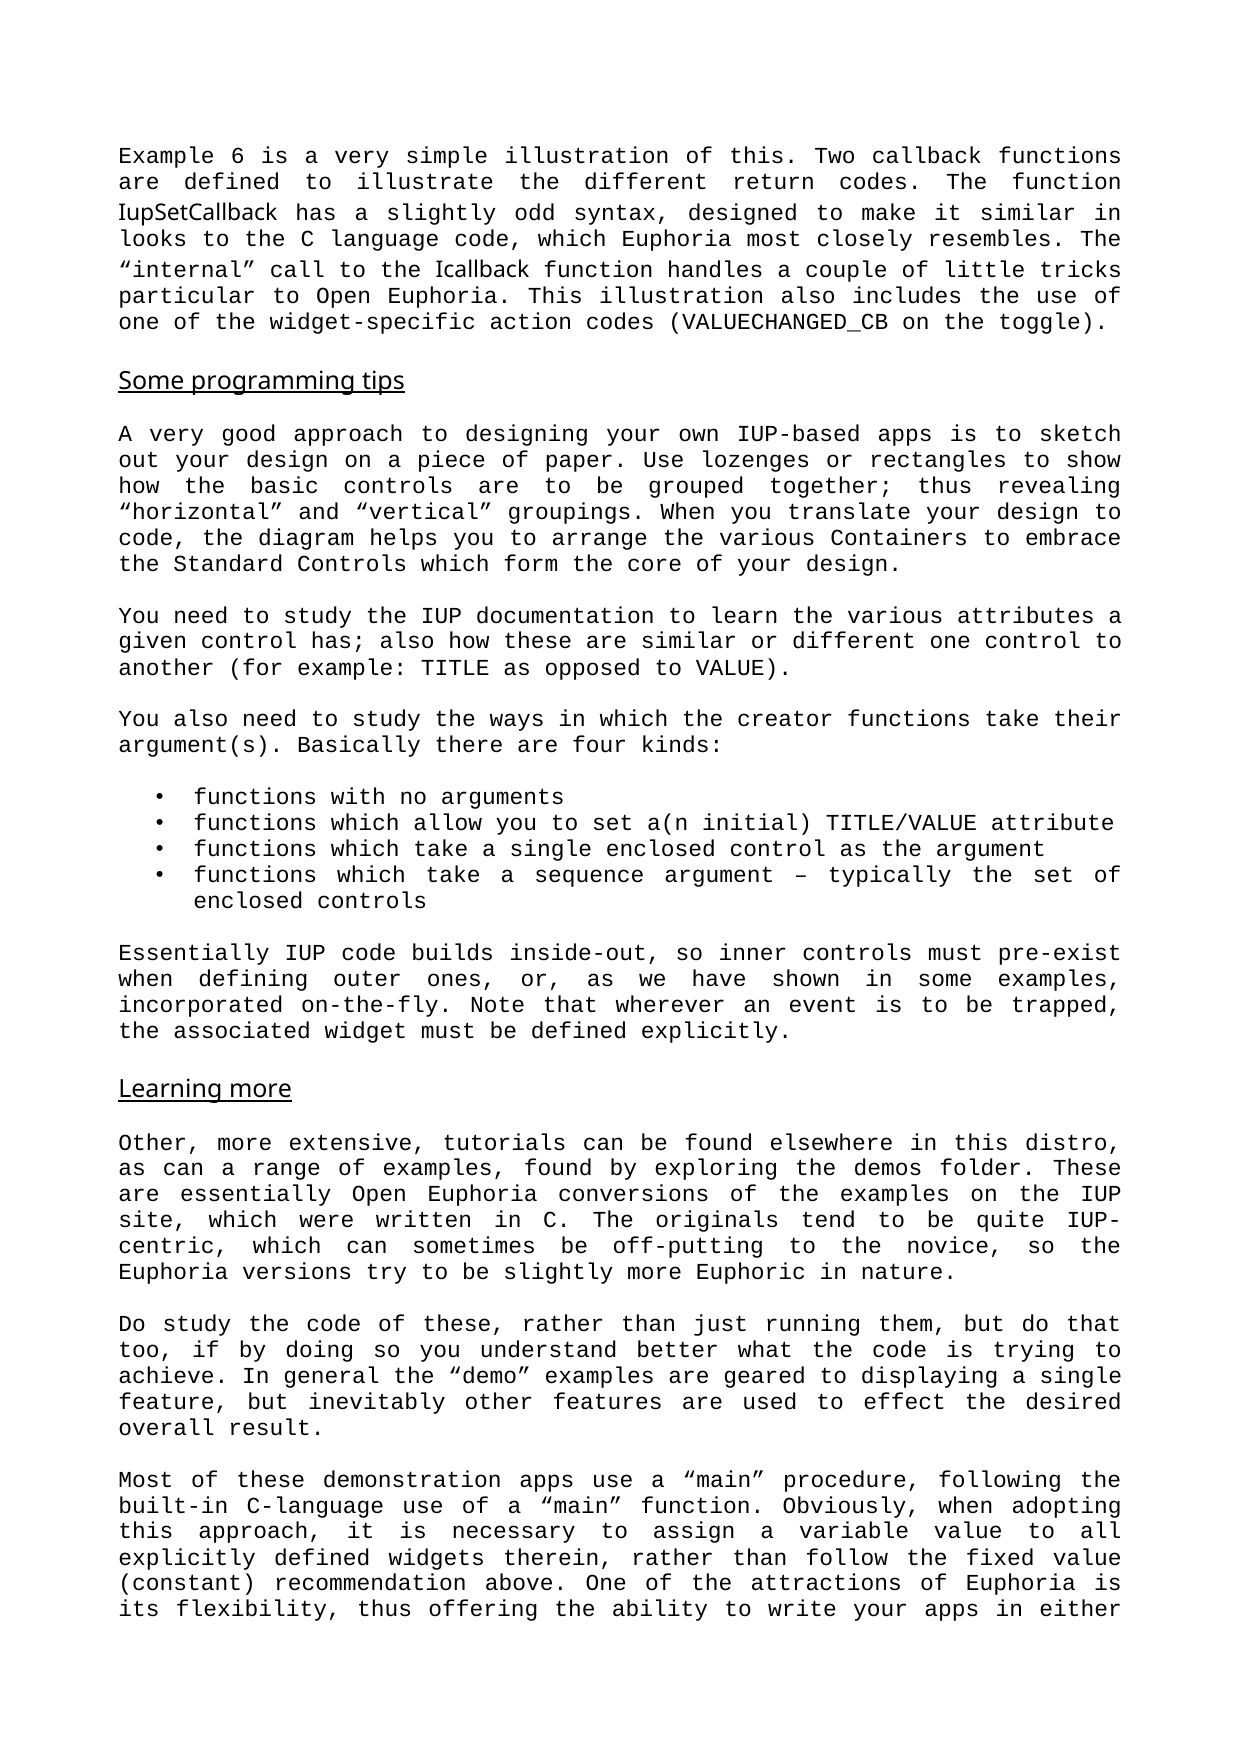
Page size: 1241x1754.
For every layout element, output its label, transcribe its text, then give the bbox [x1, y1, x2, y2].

list functions which take a single enclosed control as the argument [156, 837, 1122, 863]
text A very good approach to designing your own IUP-based apps is to sketch out your design on a piece of paper. Use lozenges or rectangles to show how the basic controls are to be grouped together; thus revealing “horizontal” and “vertical” groupings. When you translate your design to code, the diagram helps you to arrange the various Containers to embrace the Standard Controls which form the core of your design. [118, 422, 1122, 578]
text Learning more [118, 1071, 1122, 1105]
text Example 6 is a very simple illustration of this. Two callback functions are defined to illustrate the different return codes. The function IupSetCallback has a slightly odd syntax, designed to make it similar in looks to the C language code, which Euphoria most closely resembles. The “internal” call to the Icallback function handles a couple of little tricks particular to Open Euphoria. This illustration also includes the use of one of the widget-specific action codes (VALUECHANGED_CB on the toggle). [118, 144, 1122, 336]
text Other, more extensive, tutorials can be found elsewhere in this distro, as can a range of examples, found by exploring the demos folder. These are essentially Open Euphoria conversions of the examples on the IUP site, which were written in C. The originals tend to be quite IUP-centric, which can sometimes be off-putting to the novice, so the Euphoria versions try to be slightly more Euphoric in nature. [118, 1131, 1122, 1286]
text You also need to study the ways in which the creator functions take their argument(s). Basically there are four kinds: [118, 708, 1122, 759]
text Do study the code of these, rather than just running them, but do that too, if by doing so you understand better what the code is trying to achieve. In general the “demo” examples are geared to displaying a single feature, but inevitably other features are used to effect the desired overall result. [118, 1312, 1122, 1442]
text Some programming tips [118, 362, 1122, 396]
text You need to study the IUP documentation to learn the various attributes a given control has; also how these are similar or different one control to another (for example: TITLE as opposed to VALUE). [118, 604, 1122, 682]
list functions which allow you to set a(n initial) TITLE/VALUE attribute [156, 811, 1122, 837]
list functions which take a sequence argument – typically the set of enclosed controls [156, 863, 1122, 915]
list functions with no arguments [156, 786, 1122, 811]
text Most of these demonstration apps use a “main” procedure, following the built-in C-language use of a “main” function. Obviously, when adopting this approach, it is necessary to assign a variable value to all explicitly defined widgets therein, rather than follow the fixed value (constant) recommendation above. One of the attractions of Euphoria is its flexibility, thus offering the ability to write your apps in either [118, 1468, 1122, 1624]
text Essentially IUP code builds inside-out, so inner controls must pre-exist when defining outer ones, or, as we have shown in some examples, incorporated on-the-fly. Note that wherever an event is to be trapped, the associated widget must be defined explicitly. [118, 941, 1122, 1045]
